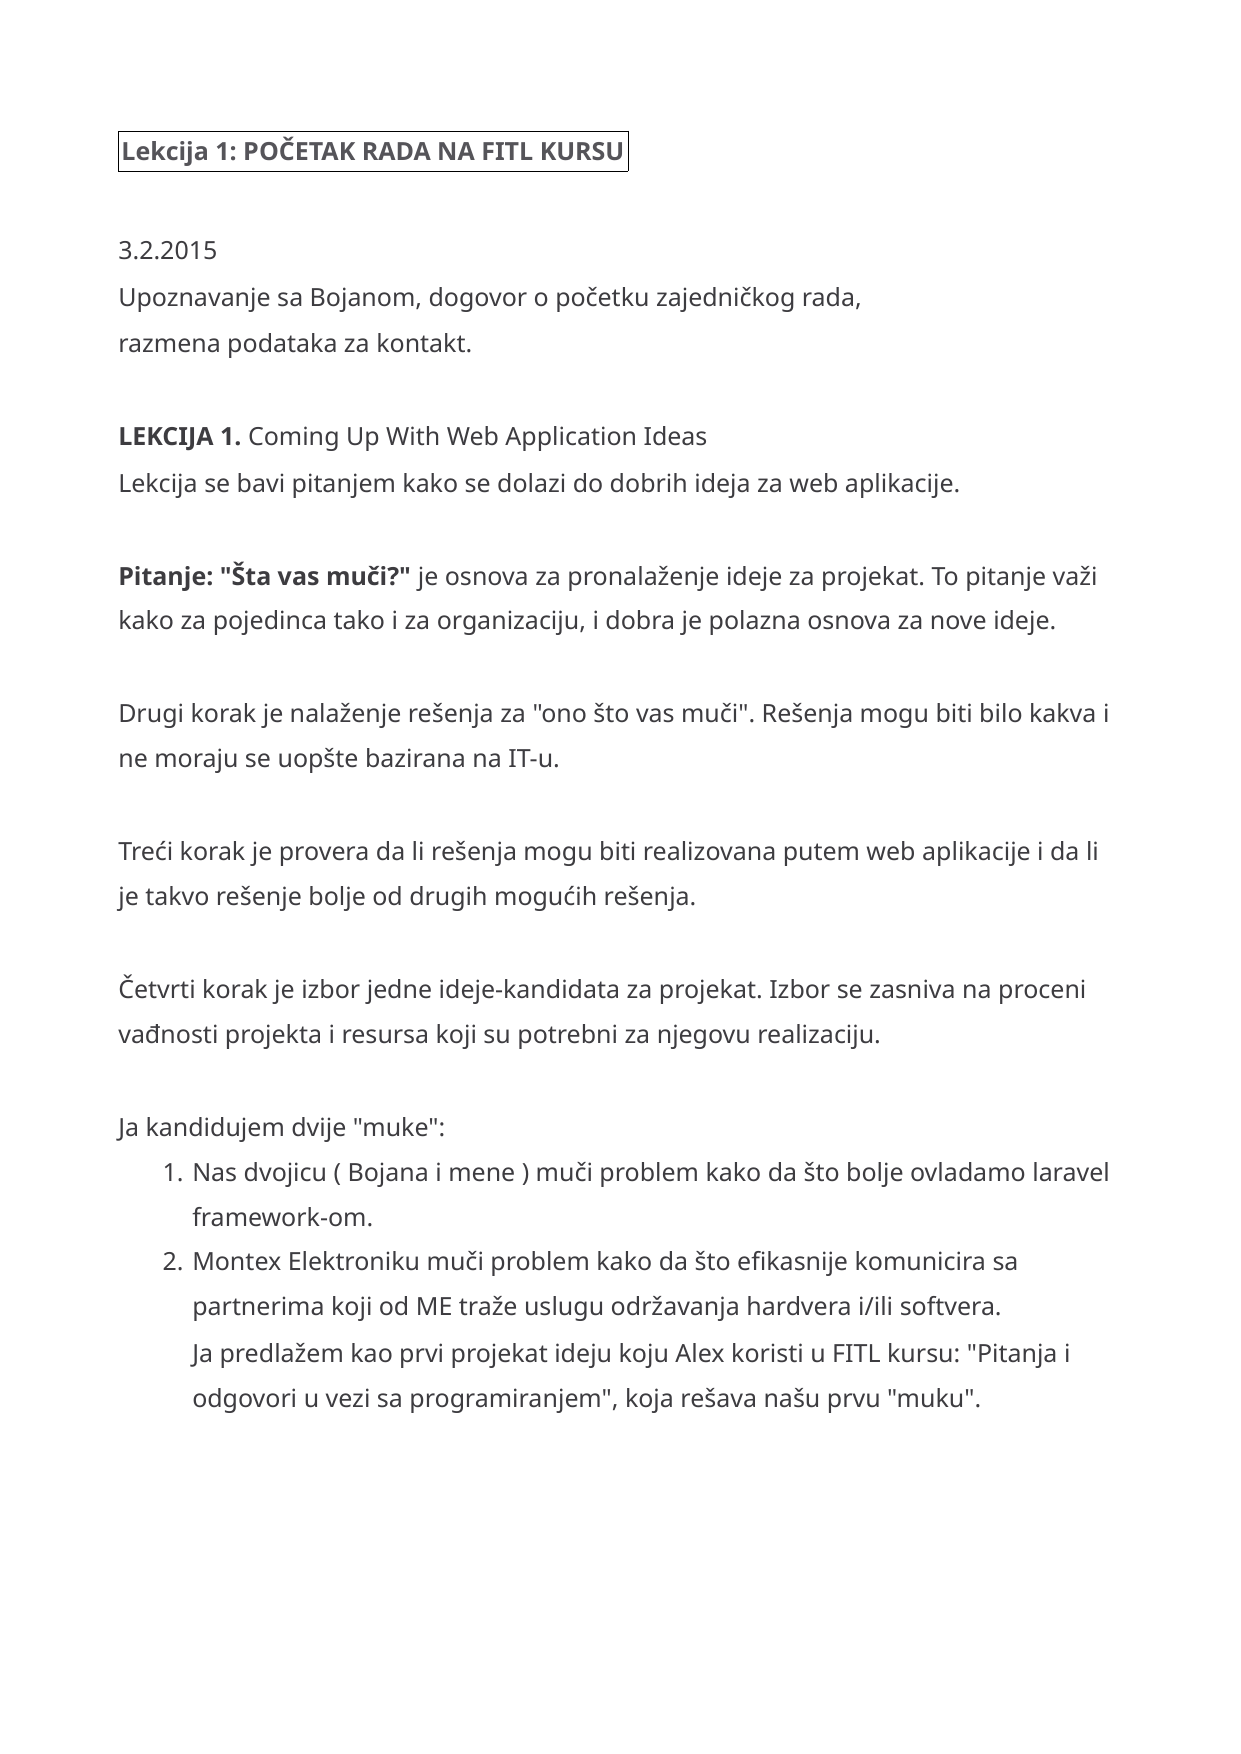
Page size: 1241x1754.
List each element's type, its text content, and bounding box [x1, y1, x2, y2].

list Nas dvojicu ( Bojana i mene ) muči problem kako da što bolje ovladamo laravel framework-om. [192, 1154, 1122, 1233]
text Lekcija se bavi pitanjem kako se dolazi do dobrih ideja za web aplikacije. [118, 465, 1122, 499]
text Drugi korak je nalaženje rešenja za "ono što vas muči". Rešenja mogu biti bilo kakva i ne moraju se uopšte bazirana na IT-u. [118, 696, 1122, 775]
text razmena podataka za kontakt. [118, 326, 1122, 360]
text 3.2.2015 [118, 233, 1122, 267]
text Add Comment [266, 1425, 1122, 1457]
subtitle [629, 131, 1122, 171]
text Pitanje: "Šta vas muči?" je osnova za pronalaženje ideje za projekat. To pitanje važi kako za pojedinca tako i za organizaciju, i dobra je polazna osnova za nove ideje. [118, 558, 1122, 637]
text Upoznavanje sa Bojanom, dogovor o početku zajedničkog rada, [118, 279, 1122, 313]
text Ja predlažem kao prvi projekat ideju koju Alex koristi u FITL kursu: "Pitanja i odgovori u vezi sa programiranjem", koja rešava našu prvu "muku". [192, 1335, 1122, 1414]
subtitle Lekcija 1: POČETAK RADA NA FITL KURSU [119, 132, 628, 171]
text Četvrti korak je izbor jedne ideje-kandidata za projekat. Izbor se zasniva na proceni vađnosti projekta i resursa koji su potrebni za njegovu realizaciju. [118, 972, 1122, 1051]
text LEKCIJA 1. Coming Up With Web Application Ideas [118, 419, 1122, 453]
text Treći korak je provera da li rešenja mogu biti realizovana putem web aplikacije i da li je takvo rešenje bolje od drugih mogućih rešenja. [118, 834, 1122, 913]
list Montex Elektroniku muči problem kako da što efikasnije komunicira sa partnerima koji od ME traže uslugu održavanja hardvera i/ili softvera. [192, 1244, 1122, 1323]
text Ja kandidujem dvije "muke": [118, 1109, 1122, 1143]
